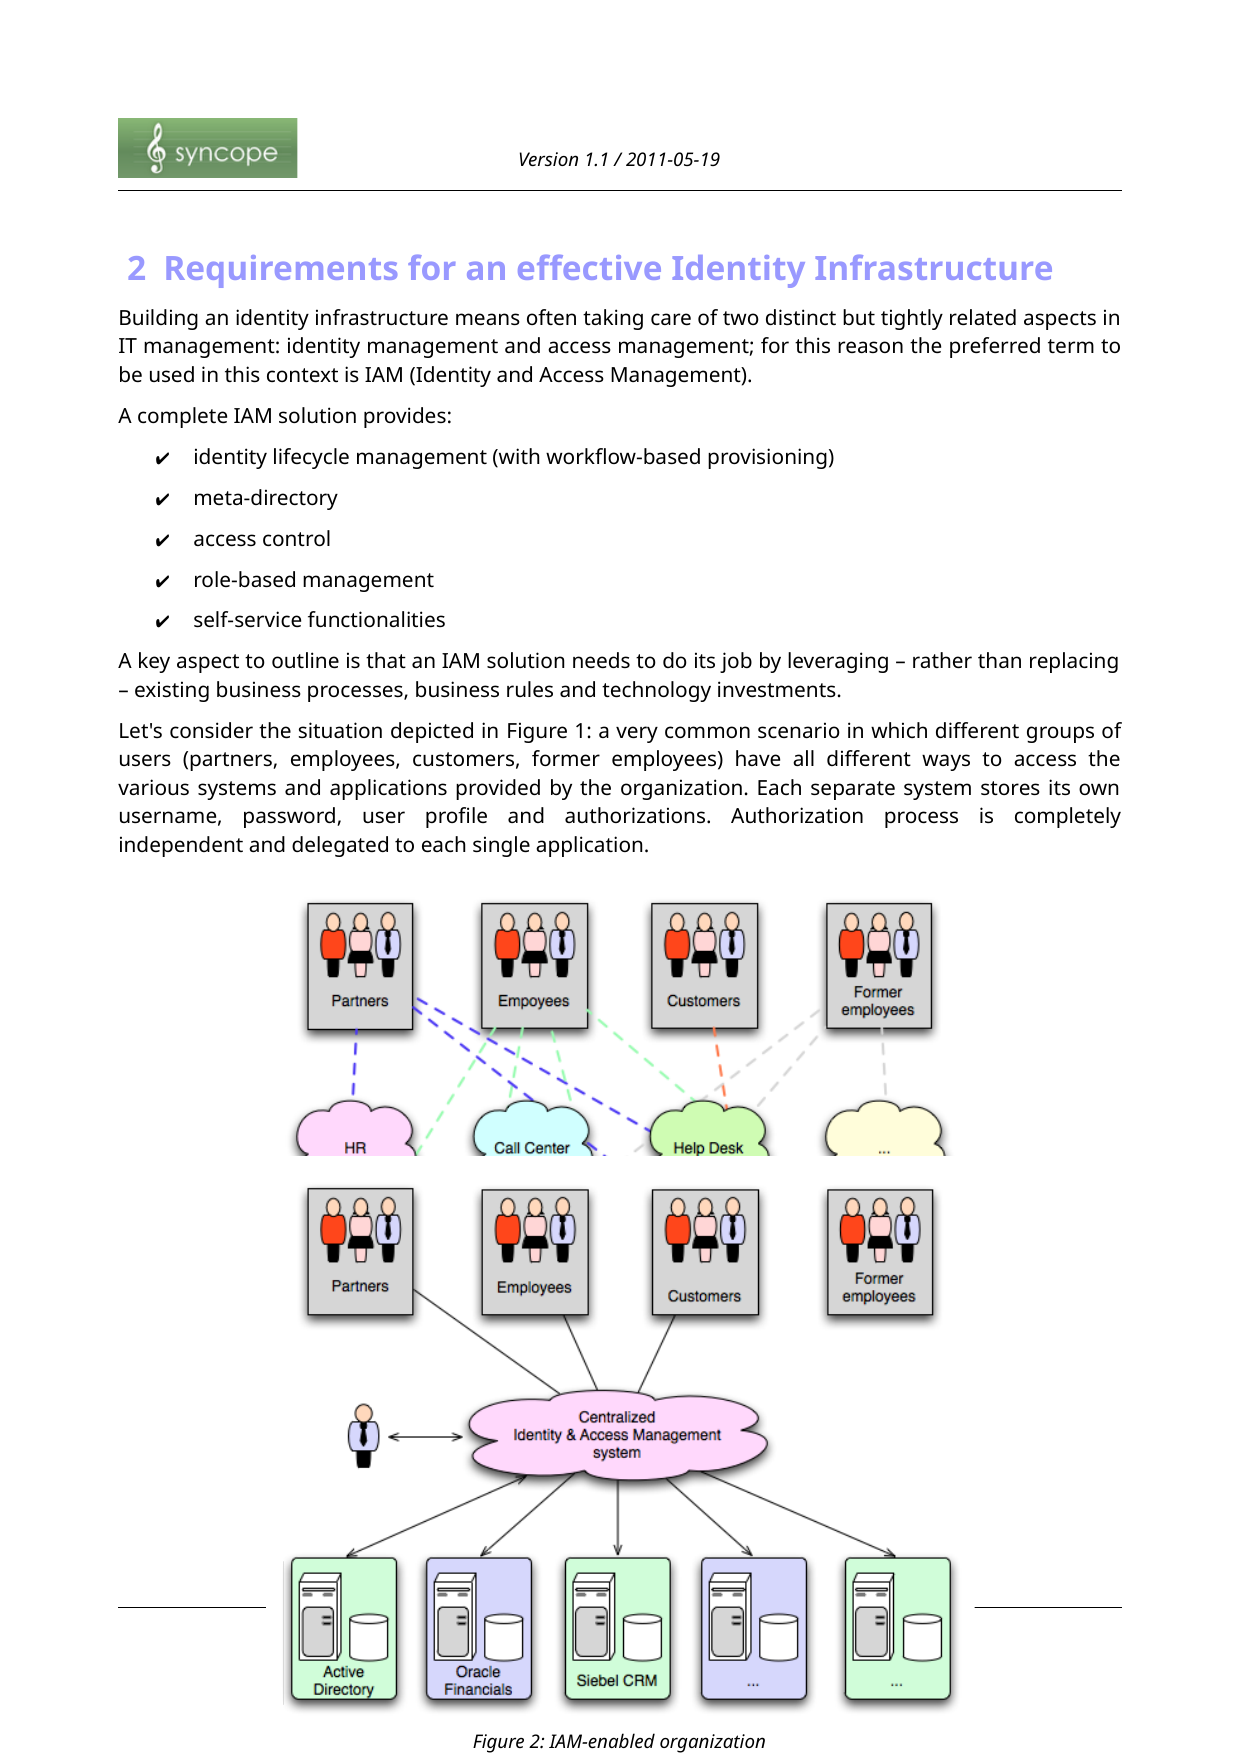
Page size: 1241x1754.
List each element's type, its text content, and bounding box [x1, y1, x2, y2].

list self-service functionalities [156, 606, 1122, 634]
text A complete IAM solution provides: [118, 401, 1122, 429]
list role-based management [156, 565, 1122, 593]
list identity lifecycle management (with workflow-based provisioning) [156, 442, 1122, 470]
text [266, 1156, 974, 1168]
list access control [156, 524, 1122, 552]
text Let's consider the situation depicted in Figure 1: a very common scenario in which different groups of users (partners, employees, customers, former employees) have all different ways to access the various systems and applications provided by the organization. Each separate system stores its own username, password, user profile and authorizations. Authorization process is completely independent and delegated to each single application. [118, 716, 1122, 858]
text Figure 2: IAM-enabled organization [266, 1729, 974, 1754]
subtitle Requirements for an effective Identity Infrastructure [118, 245, 1122, 291]
text Building an identity infrastructure means often taking care of two distinct but tightly related aspects in IT management: identity management and access management; for this reason the preferred term to be used in this context is IAM (Identity and Access Management). [118, 303, 1122, 388]
picture [266, 883, 975, 1729]
list meta-directory [156, 483, 1122, 511]
text A key aspect to outline is that an IAM solution needs to do its job by leveraging – rather than replacing – existing business processes, business rules and technology investments. [118, 647, 1122, 703]
picture [118, 118, 298, 178]
